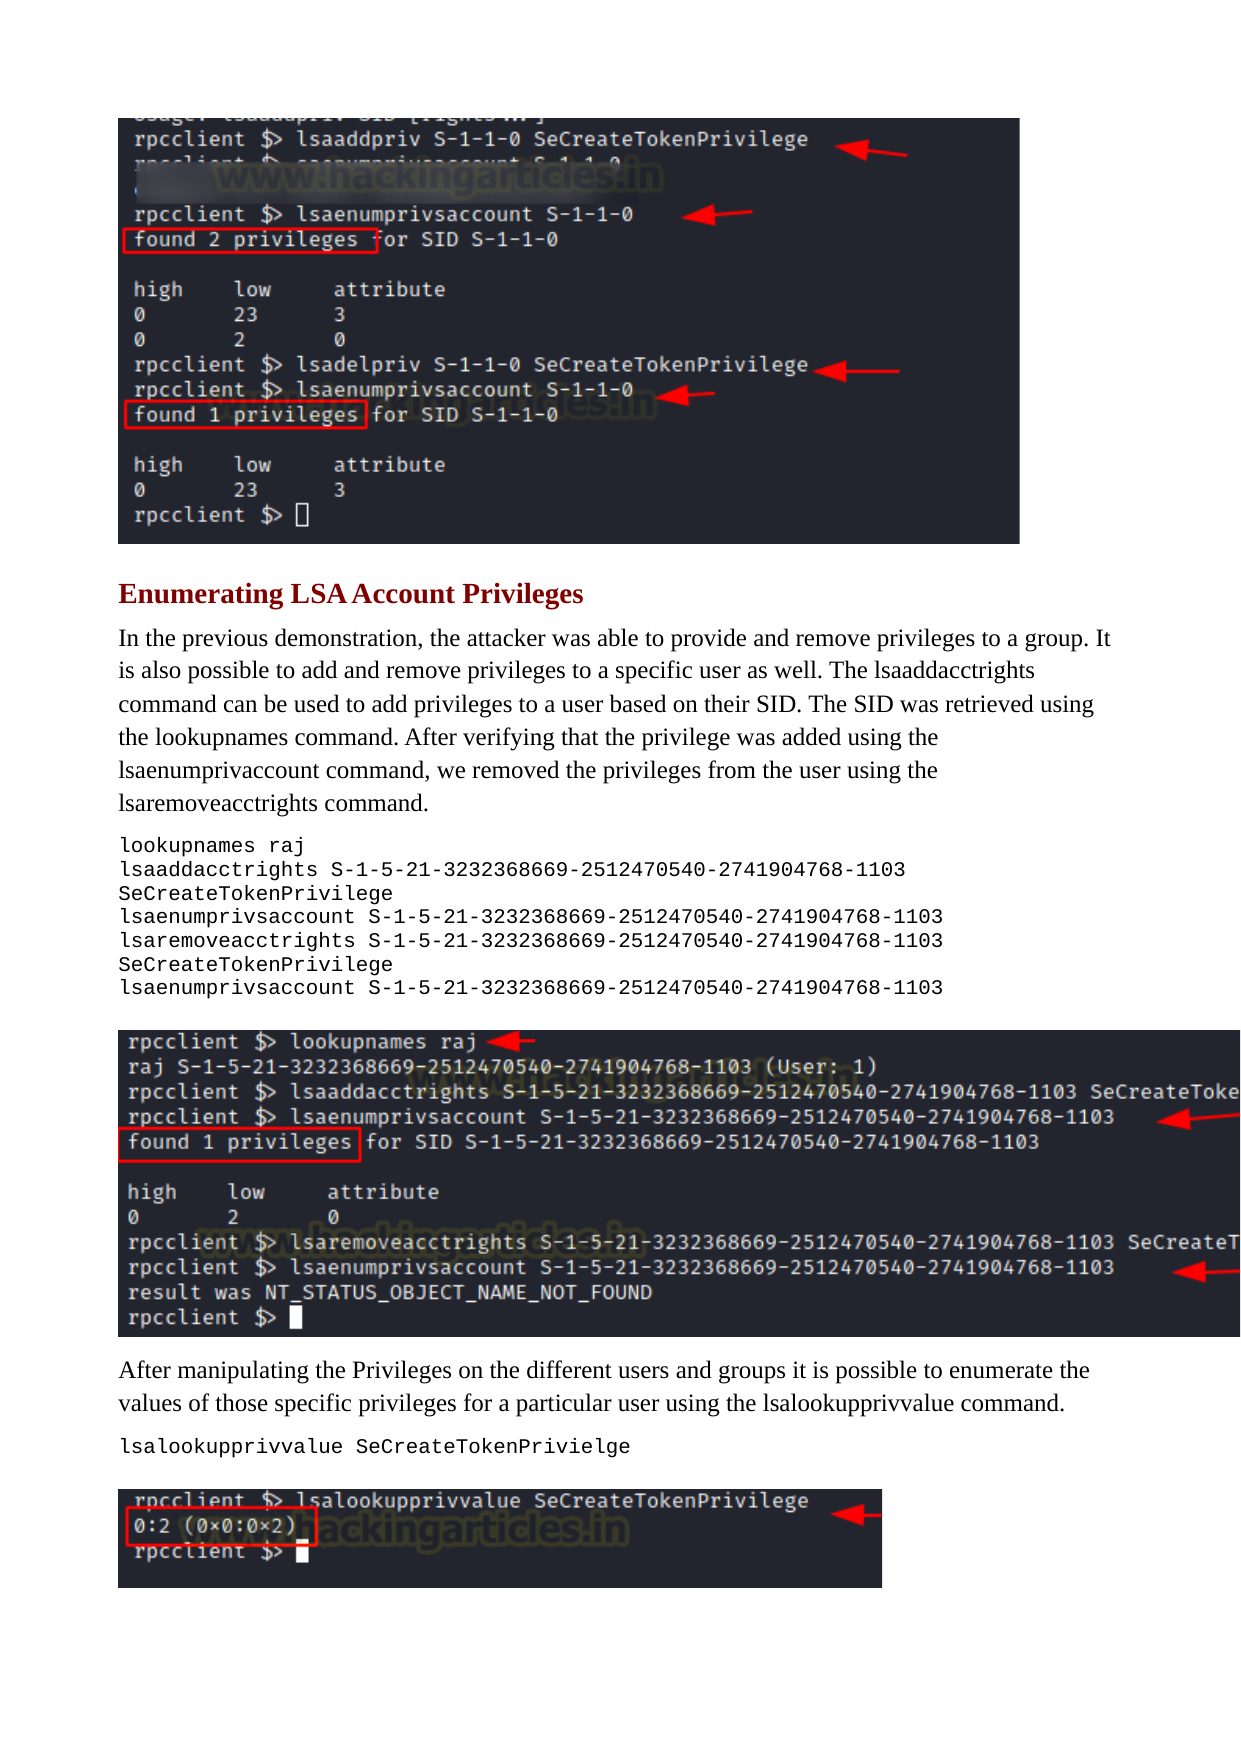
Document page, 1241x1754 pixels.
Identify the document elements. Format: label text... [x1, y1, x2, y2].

text lsaenumprivsaccount S-1-5-21-3232368669-2512470540-2741904768-1103 [118, 906, 1122, 930]
picture [118, 1030, 1241, 1337]
text lsalookupprivvalue SeCreateTokenPrivielge [118, 1436, 1122, 1460]
text lsaenumprivsaccount S-1-5-21-3232368669-2512470540-2741904768-1103 [118, 977, 1122, 1001]
picture [118, 1489, 883, 1588]
text lsaremoveacctrights S-1-5-21-3232368669-2512470540-2741904768-1103 SeCreateTokenPrivilege [118, 930, 1122, 977]
picture [118, 118, 1020, 544]
text In the previous demonstration, the attacker was able to provide and remove privileges to a group. It is also possible to add and remove privileges to a specific user as well. The lsaaddacctrights command can be used to add privileges to a user based on their SID. The SID was retrieved using the lookupnames command. After verifying that the privilege was added using the lsaenumprivaccount command, we removed the privileges from the user using the lsaremoveacctrights command. [118, 623, 1122, 816]
text After manipulating the Privileges on the different users and groups it is possible to enumerate the values of those specific privileges for a particular user using the lsalookupprivvalue command. [118, 1355, 1122, 1417]
text lsaaddacctrights S-1-5-21-3232368669-2512470540-2741904768-1103 SeCreateTokenPrivilege [118, 859, 1122, 906]
text lookupnames raj [118, 835, 1122, 859]
subtitle Enumerating LSA Account Privileges [118, 577, 1122, 610]
